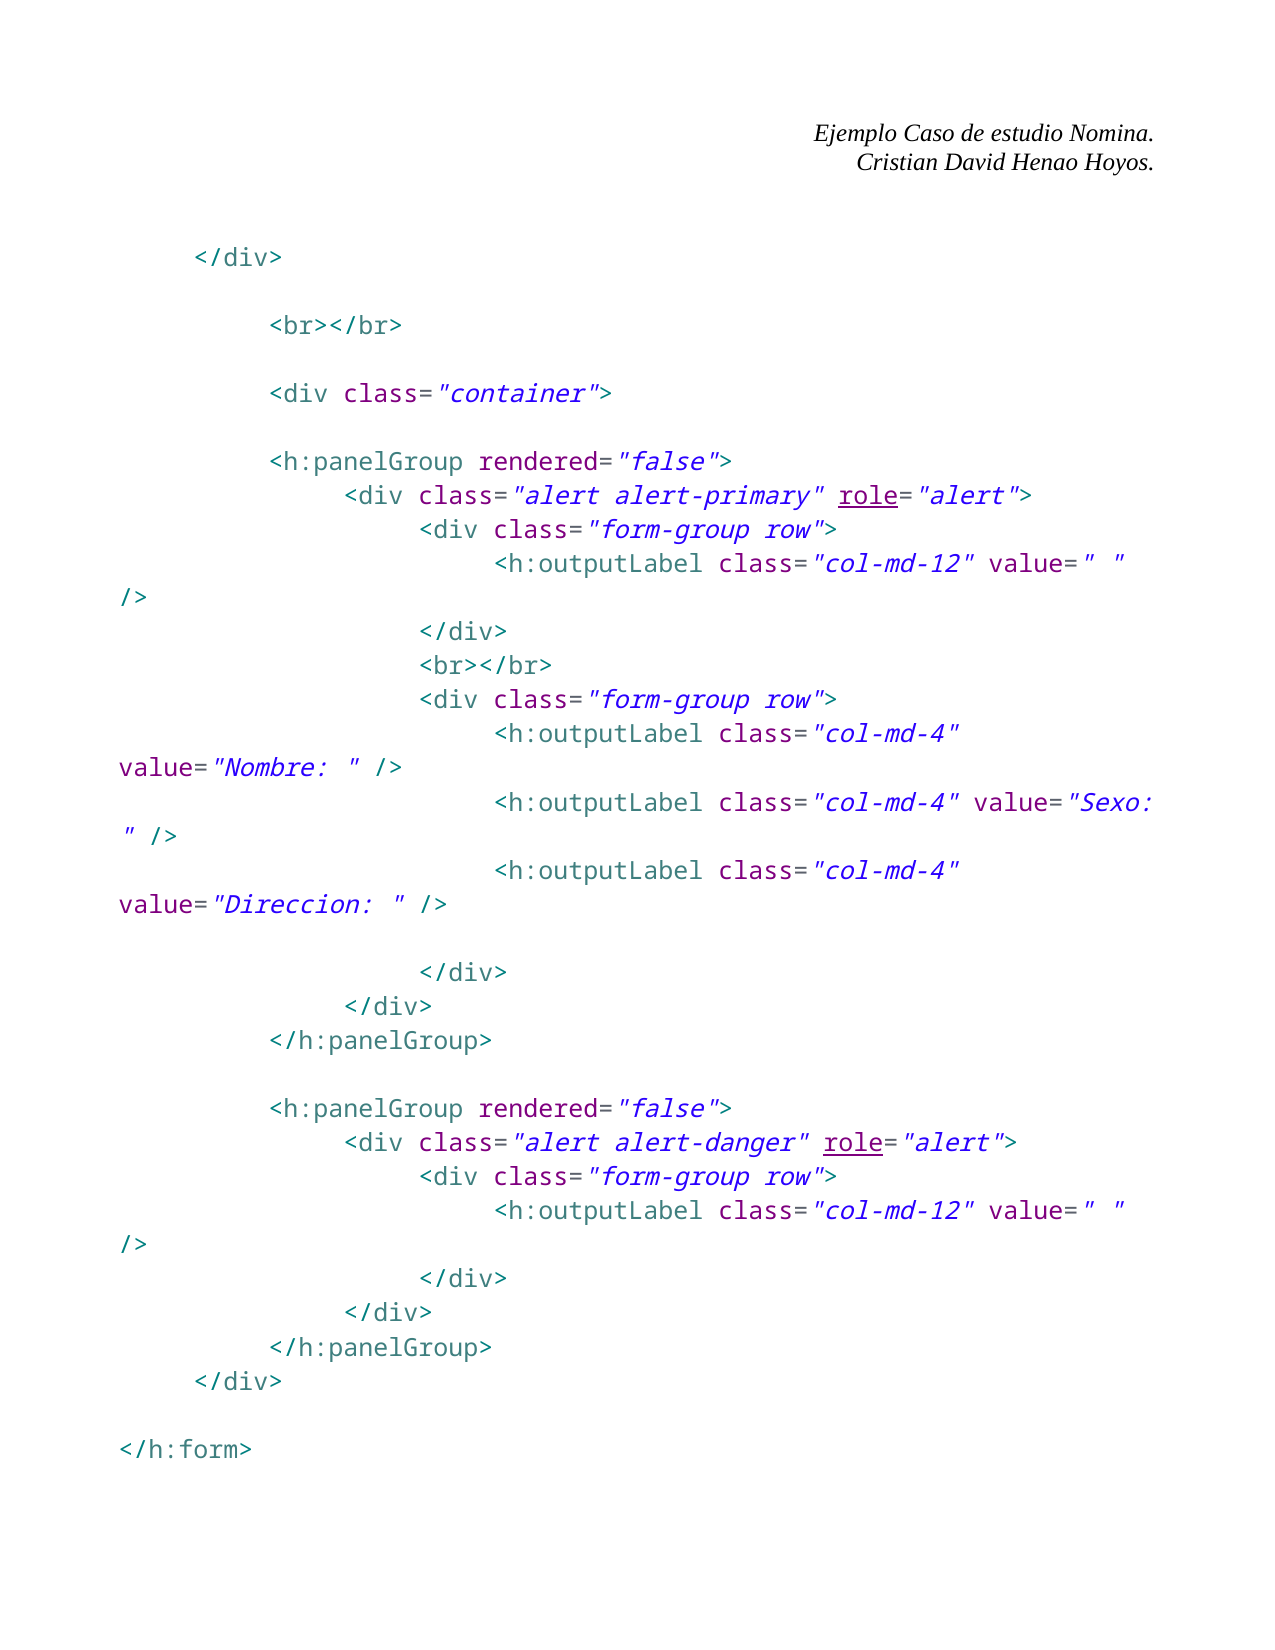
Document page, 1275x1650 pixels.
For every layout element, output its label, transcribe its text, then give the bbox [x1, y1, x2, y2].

text </h:form> [118, 1431, 1157, 1465]
text </div> [118, 954, 1157, 988]
text <div class="form-group row"> [118, 1159, 1157, 1193]
text <br></br> [118, 307, 1157, 341]
text </div> [118, 239, 1157, 273]
text </div> [118, 614, 1157, 648]
text <div class="form-group row"> [118, 682, 1157, 716]
text </div> [118, 1363, 1157, 1397]
text <div class="alert alert-danger" role="alert"> [118, 1125, 1157, 1159]
text <h:panelGroup rendered="false"> [118, 443, 1157, 478]
text <h:outputLabel class="col-md-4" value="Sexo: " /> [118, 784, 1157, 852]
text </h:panelGroup> [118, 1329, 1157, 1363]
text <h:outputLabel class="col-md-4" value="Direccion: " /> [118, 852, 1157, 920]
text <h:outputLabel class="col-md-12" value=" " /> [118, 546, 1157, 614]
text <div class="alert alert-primary" role="alert"> [118, 478, 1157, 512]
text <h:outputLabel class="col-md-12" value=" " /> [118, 1193, 1157, 1261]
text </div> [118, 988, 1157, 1023]
text </h:panelGroup> [118, 1023, 1157, 1057]
text <div class="container"> [118, 375, 1157, 409]
text <div class="form-group row"> [118, 512, 1157, 546]
text <br></br> [118, 648, 1157, 682]
text </div> [118, 1295, 1157, 1329]
text <h:outputLabel class="col-md-4" value="Nombre: " /> [118, 716, 1157, 784]
text </div> [118, 1261, 1157, 1295]
text <h:panelGroup rendered="false"> [118, 1091, 1157, 1125]
